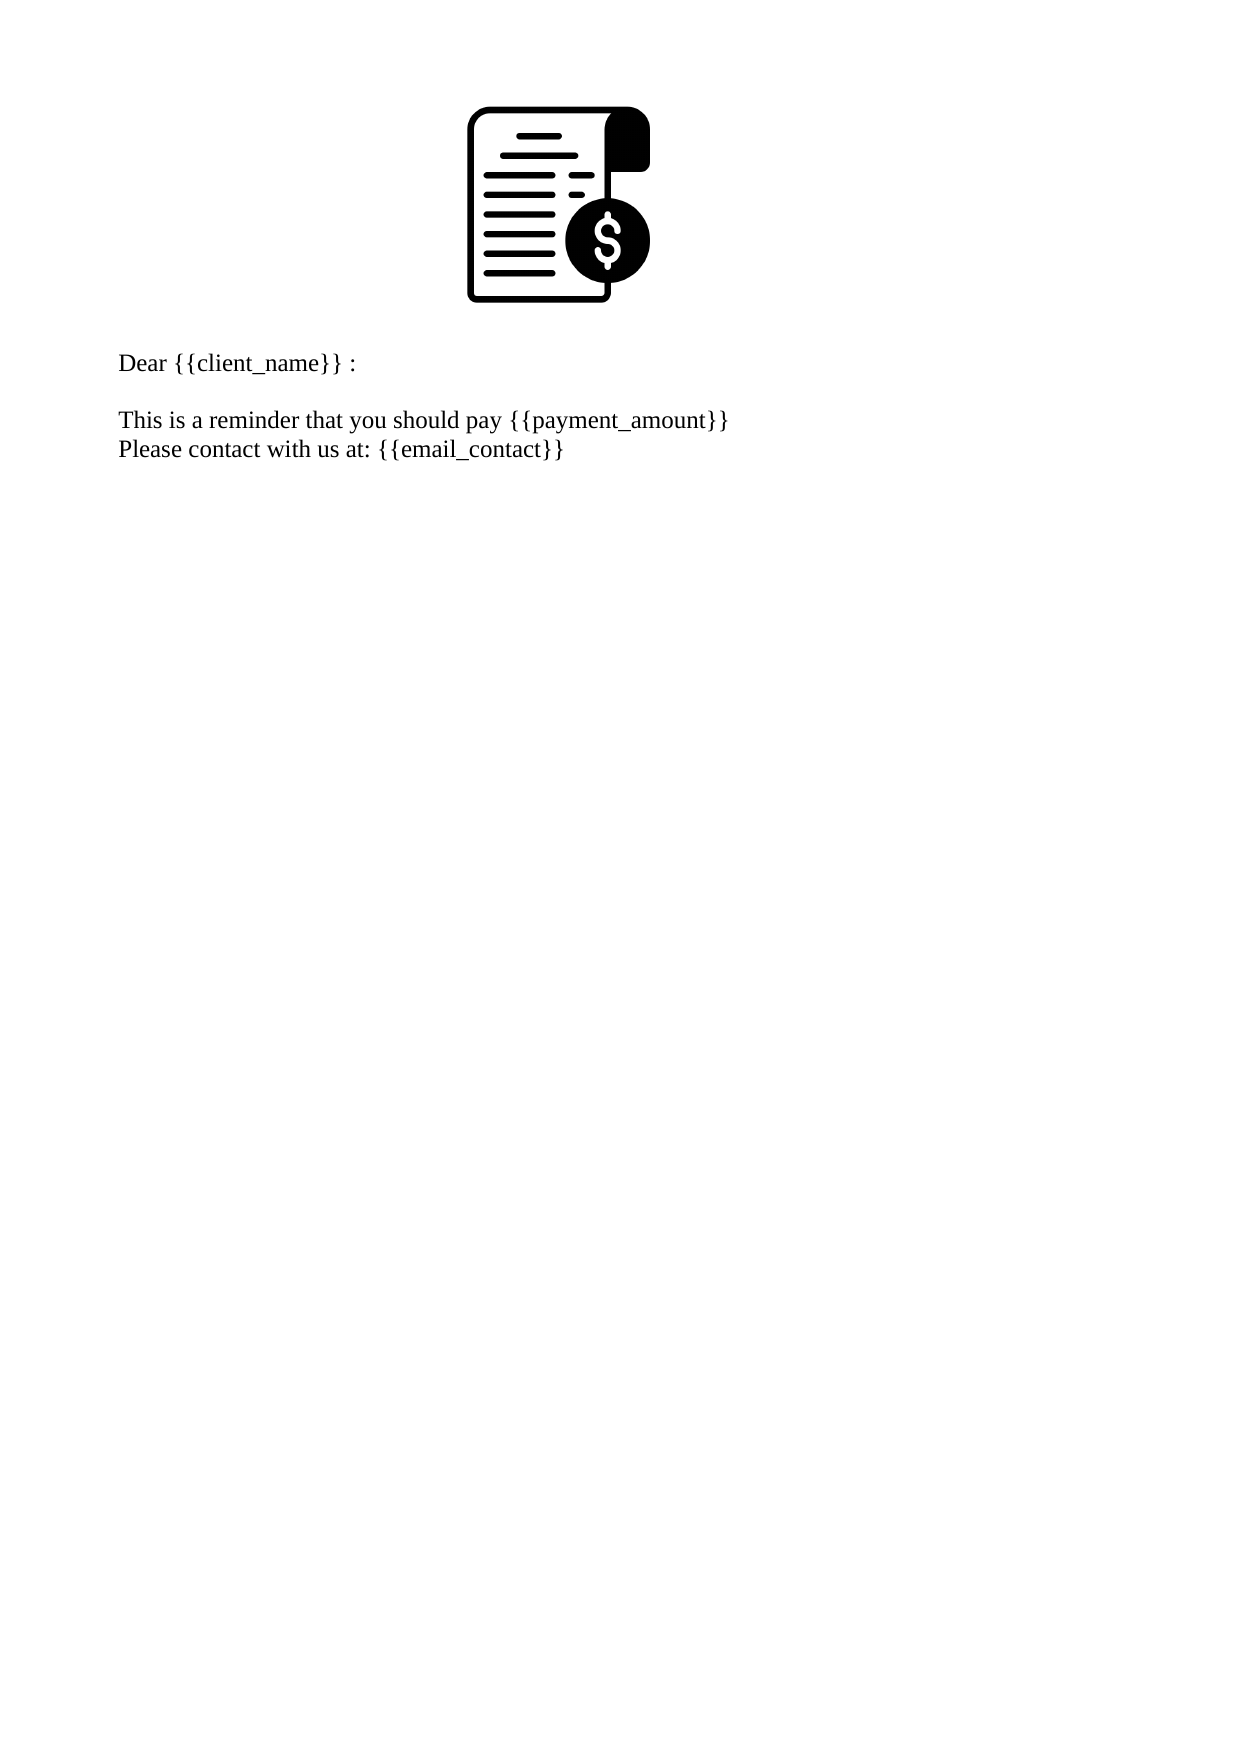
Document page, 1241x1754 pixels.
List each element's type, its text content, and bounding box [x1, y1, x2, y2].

text Please contact with us at: {{email_contact}} [118, 434, 1122, 521]
picture [454, 100, 663, 309]
text Dear {{client_name}} : This is a reminder that you should pay {{payment_amount}} [118, 348, 1122, 434]
